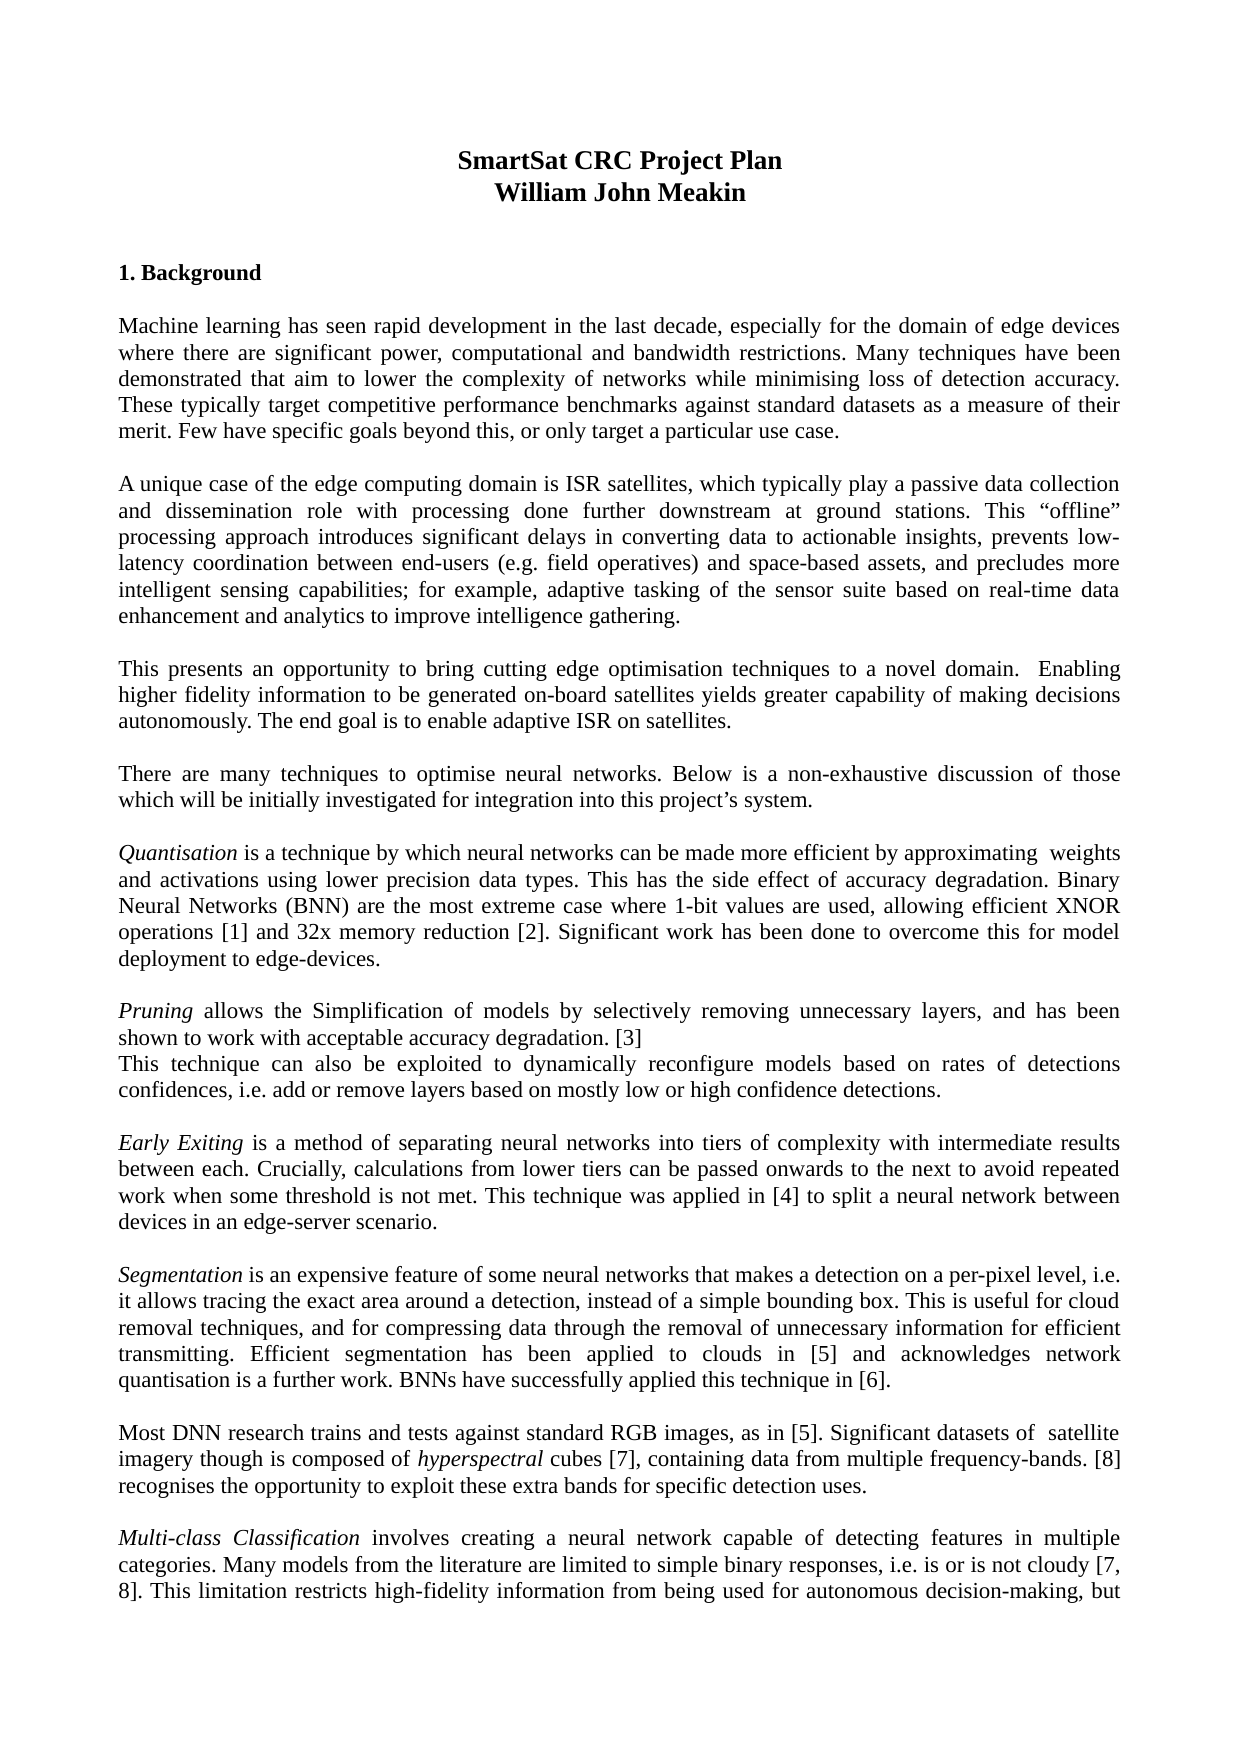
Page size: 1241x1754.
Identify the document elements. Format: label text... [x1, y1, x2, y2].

text Segmentation is an expensive feature of some neural networks that makes a detection on a per-pixel level, i.e. it allows tracing the exact area around a detection, instead of a simple bounding box. This is useful for cloud removal techniques, and for compressing data through the removal of unnecessary information for efficient transmitting. Efficient segmentation has been applied to clouds in [5] and acknowledges network quantisation is a further work. BNNs have successfully applied this technique in [6]. [118, 1261, 1122, 1393]
text Pruning allows the Simplification of models by selectively removing unnecessary layers, and has been shown to work with acceptable accuracy degradation. [3] [118, 997, 1122, 1050]
text Multi-class Classification involves creating a neural network capable of detecting features in multiple categories. Many models from the literature are limited to simple binary responses, i.e. is or is not cloudy [7, 8]. This limitation restricts high-fidelity information from being used for autonomous decision-making, but [118, 1524, 1122, 1603]
text A unique case of the edge computing domain is ISR satellites, which typically play a passive data collection and dissemination role with processing done further downstream at ground stations. This “offline” processing approach introduces significant delays in converting data to actionable insights, prevents low-latency coordination between end-users (e.g. field operatives) and space-based assets, and precludes more intelligent sensing capabilities; for example, adaptive tasking of the sensor suite based on real-time data enhancement and analytics to improve intelligence gathering. [118, 470, 1122, 628]
text This technique can also be exploited to dynamically reconfigure models based on rates of detections confidences, i.e. add or remove layers based on mostly low or high confidence detections. [118, 1050, 1122, 1103]
text Most DNN research trains and tests against standard RGB images, as in [5]. Significant datasets of satellite imagery though is composed of hyperspectral cubes [7], containing data from multiple frequency-bands. [8] recognises the opportunity to exploit these extra bands for specific detection uses. [118, 1419, 1122, 1498]
text This presents an opportunity to bring cutting edge optimisation techniques to a novel domain. Enabling higher fidelity information to be generated on-board satellites yields greater capability of making decisions autonomously. The end goal is to enable adaptive ISR on satellites. [118, 655, 1122, 734]
text SmartSat CRC Project Plan [118, 144, 1122, 176]
text There are many techniques to optimise neural networks. Below is a non-exhaustive discussion of those which will be initially investigated for integration into this project’s system. [118, 760, 1122, 813]
text Machine learning has seen rapid development in the last decade, especially for the domain of edge devices where there are significant power, computational and bandwidth restrictions. Many techniques have been demonstrated that aim to lower the complexity of networks while minimising loss of detection accuracy. These typically target competitive performance benchmarks against standard datasets as a measure of their merit. Few have specific goals beyond this, or only target a particular use case. [118, 312, 1122, 444]
text Quantisation is a technique by which neural networks can be made more efficient by approximating weights and activations using lower precision data types. This has the side effect of accuracy degradation. Binary Neural Networks (BNN) are the most extreme case where 1-bit values are used, allowing efficient XNOR operations [1] and 32x memory reduction [2]. Significant work has been done to overcome this for model deployment to edge-devices. [118, 839, 1122, 971]
text Early Exiting is a method of separating neural networks into tiers of complexity with intermediate results between each. Crucially, calculations from lower tiers can be passed onwards to the next to avoid repeated work when some threshold is not met. This technique was applied in [4] to split a neural network between devices in an edge-server scenario. [118, 1129, 1122, 1234]
text 1. Background [118, 259, 1122, 286]
text William John Meakin [118, 176, 1122, 207]
